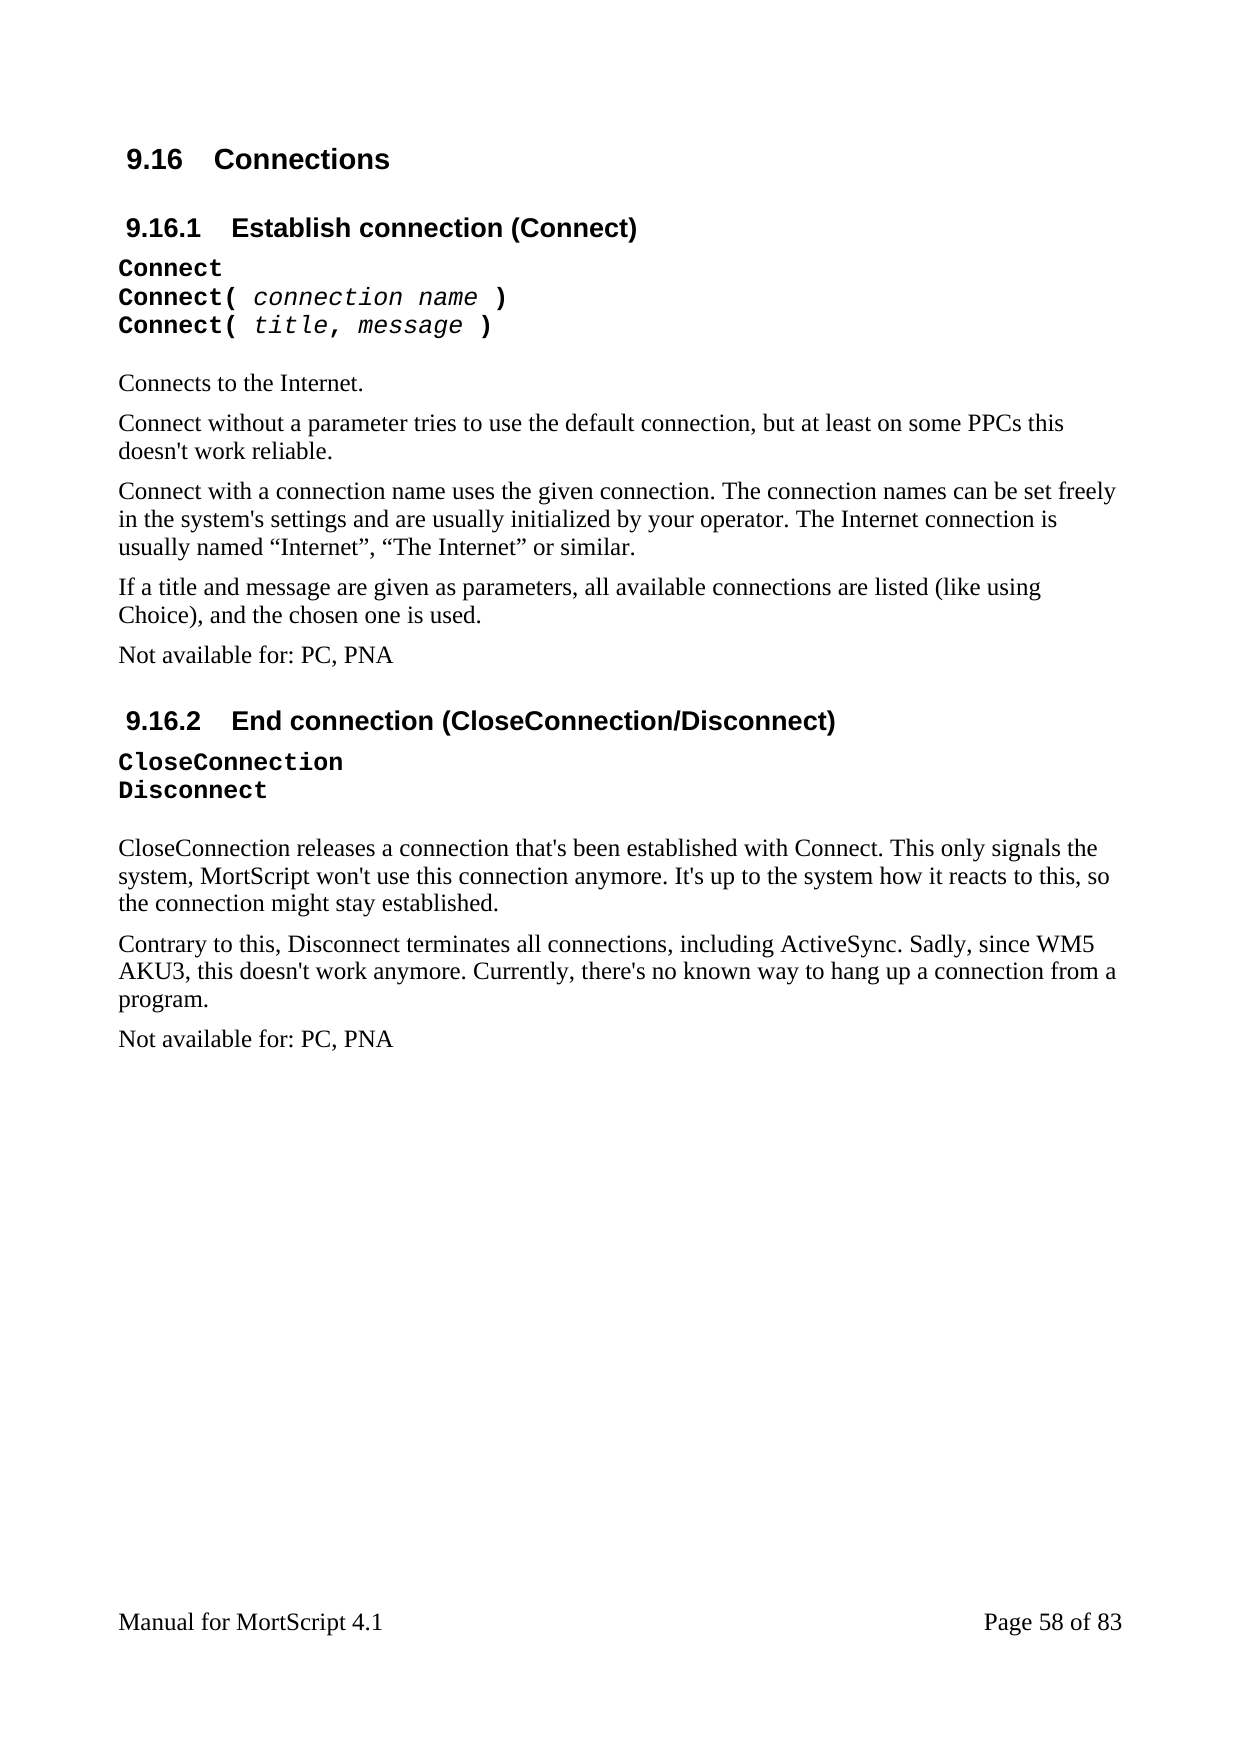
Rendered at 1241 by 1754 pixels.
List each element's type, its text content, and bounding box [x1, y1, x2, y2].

subtitle End connection (CloseConnection/Disconnect) [118, 706, 1122, 737]
text Not available for: PC, PNA [118, 641, 1122, 669]
text Connect with a connection name uses the given connection. The connection names can be set freely in the system's settings and are usually initialized by your operator. The Internet connection is usually named “Internet”, “The Internet” or similar. [118, 477, 1122, 561]
text Connect( title, message ) [118, 313, 1122, 341]
text Connect without a parameter tries to use the default connection, but at least on some PPCs this doesn't work reliable. [118, 409, 1122, 465]
text CloseConnection [118, 749, 1122, 777]
subtitle Establish connection (Connect) [118, 213, 1122, 243]
text Connect( connection name ) [118, 284, 1122, 313]
text Contrary to this, Disconnect terminates all connections, including ActiveSync. Sadly, since WM5 AKU3, this doesn't work anymore. Currently, there's no known way to hang up a connection from a program. [118, 930, 1122, 1013]
text Connect [118, 256, 1122, 284]
text If a title and message are given as parameters, all available connections are listed (like using Choice), and the chosen one is used. [118, 573, 1122, 628]
text Connects to the Internet. [118, 369, 1122, 397]
text Disconnect [118, 777, 1122, 806]
text CloseConnection releases a connection that's been established with Connect. This only signals the system, MortScript won't use this connection anymore. It's up to the system how it reacts to this, so the connection might stay established. [118, 834, 1122, 917]
subtitle Connections [118, 143, 1122, 176]
text Not available for: PC, PNA [118, 1025, 1122, 1053]
